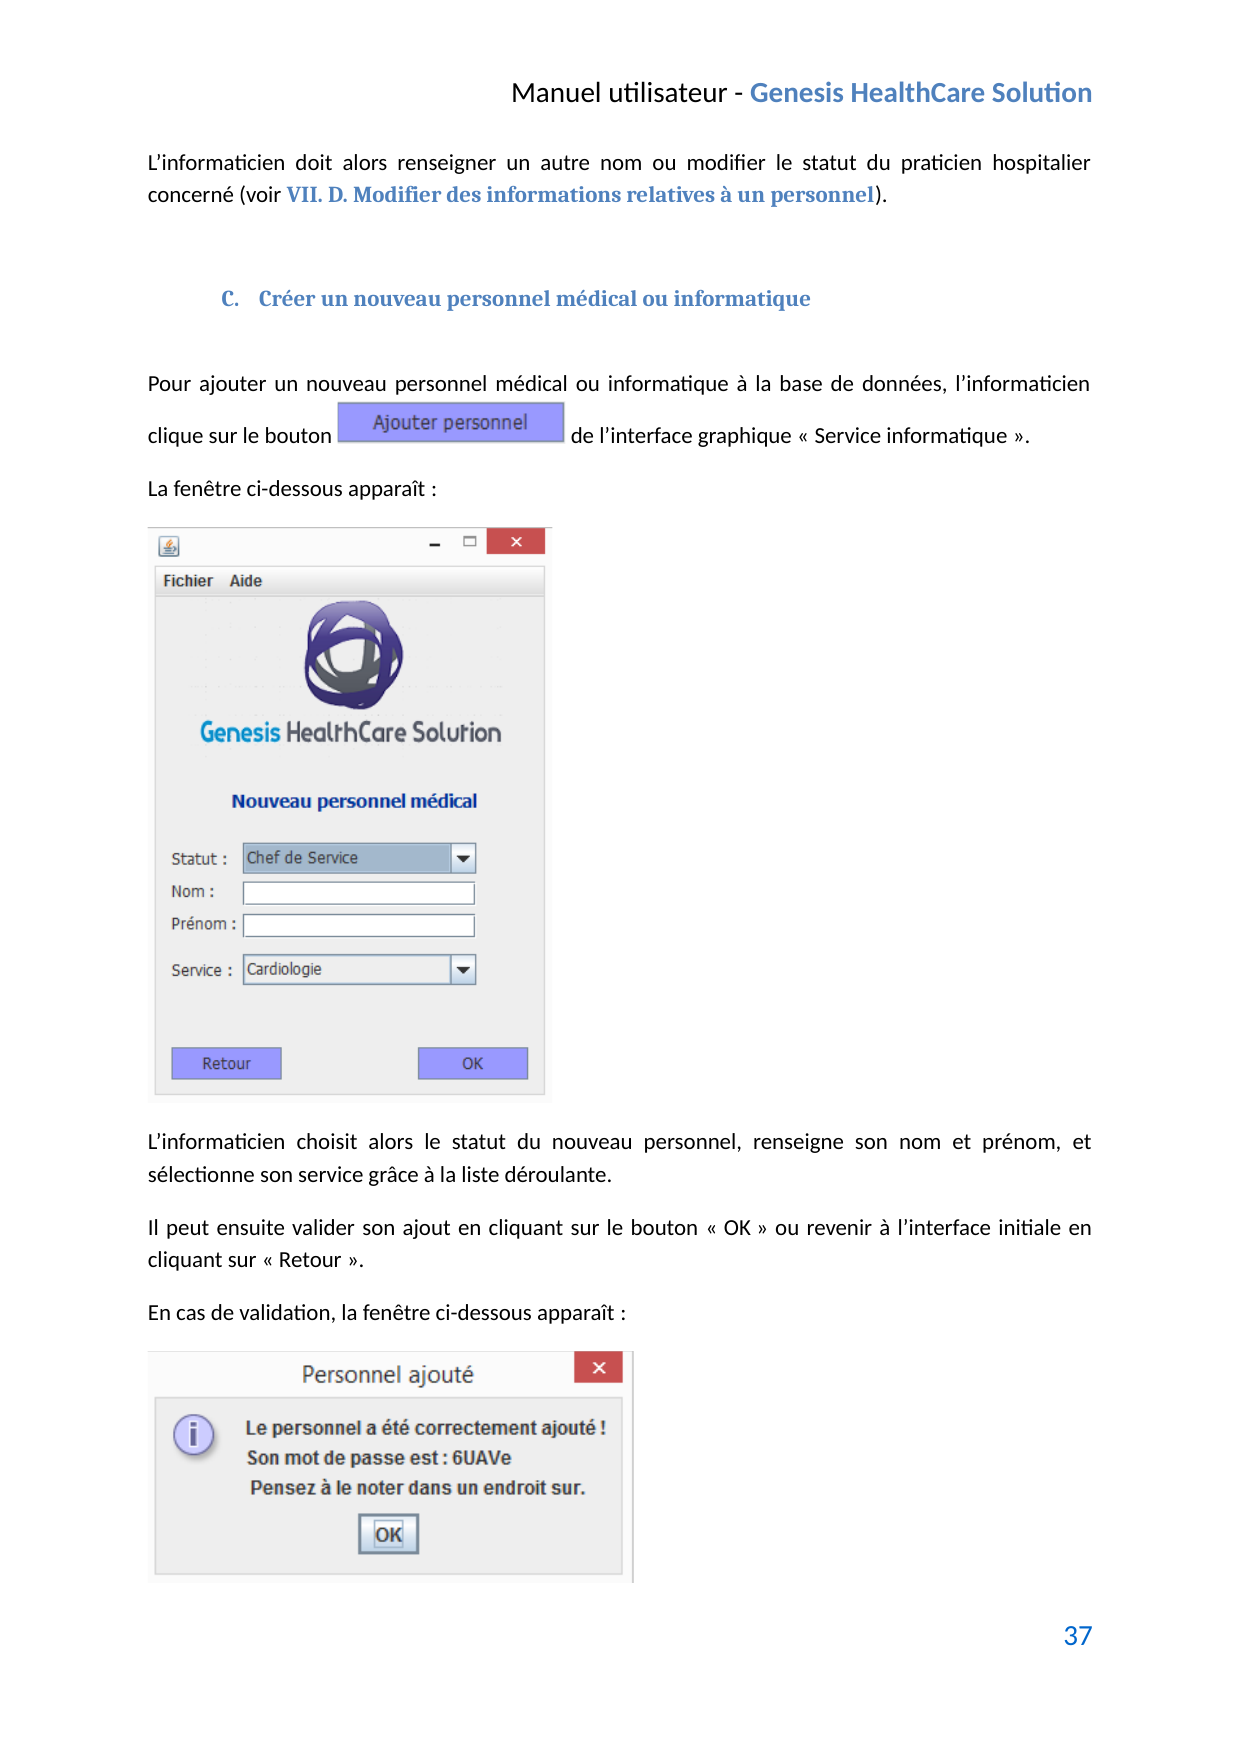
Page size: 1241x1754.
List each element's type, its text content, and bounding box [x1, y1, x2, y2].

subtitle Créer un nouveau personnel médical ou informatique [221, 286, 1093, 312]
text Il peut ensuite valider son ajout en cliquant sur le bouton « OK » ou revenir à l’interface initiale en cliquant sur « Retour ». [148, 1213, 1093, 1273]
picture [147, 1351, 634, 1583]
text En cas de validation, la fenêtre ci-dessous apparaît : [148, 1298, 1093, 1326]
picture [147, 527, 553, 1103]
text La fenêtre ci-dessous apparaît : [148, 474, 1093, 502]
picture [337, 401, 566, 444]
text L’informaticien doit alors renseigner un autre nom ou modifier le statut du praticien hospitalier concerné (voir VII. D. Modifier des informations relatives à un personnel). [148, 148, 1093, 208]
text L’informaticien choisit alors le statut du nouveau personnel, renseigne son nom et prénom, et sélectionne son service grâce à la liste déroulante. [148, 1127, 1093, 1188]
text Pour ajouter un nouveau personnel médical ou informatique à la base de données, l’informaticien clique sur le bouton de l’interface graphique « Service informatique ». [148, 369, 1093, 449]
